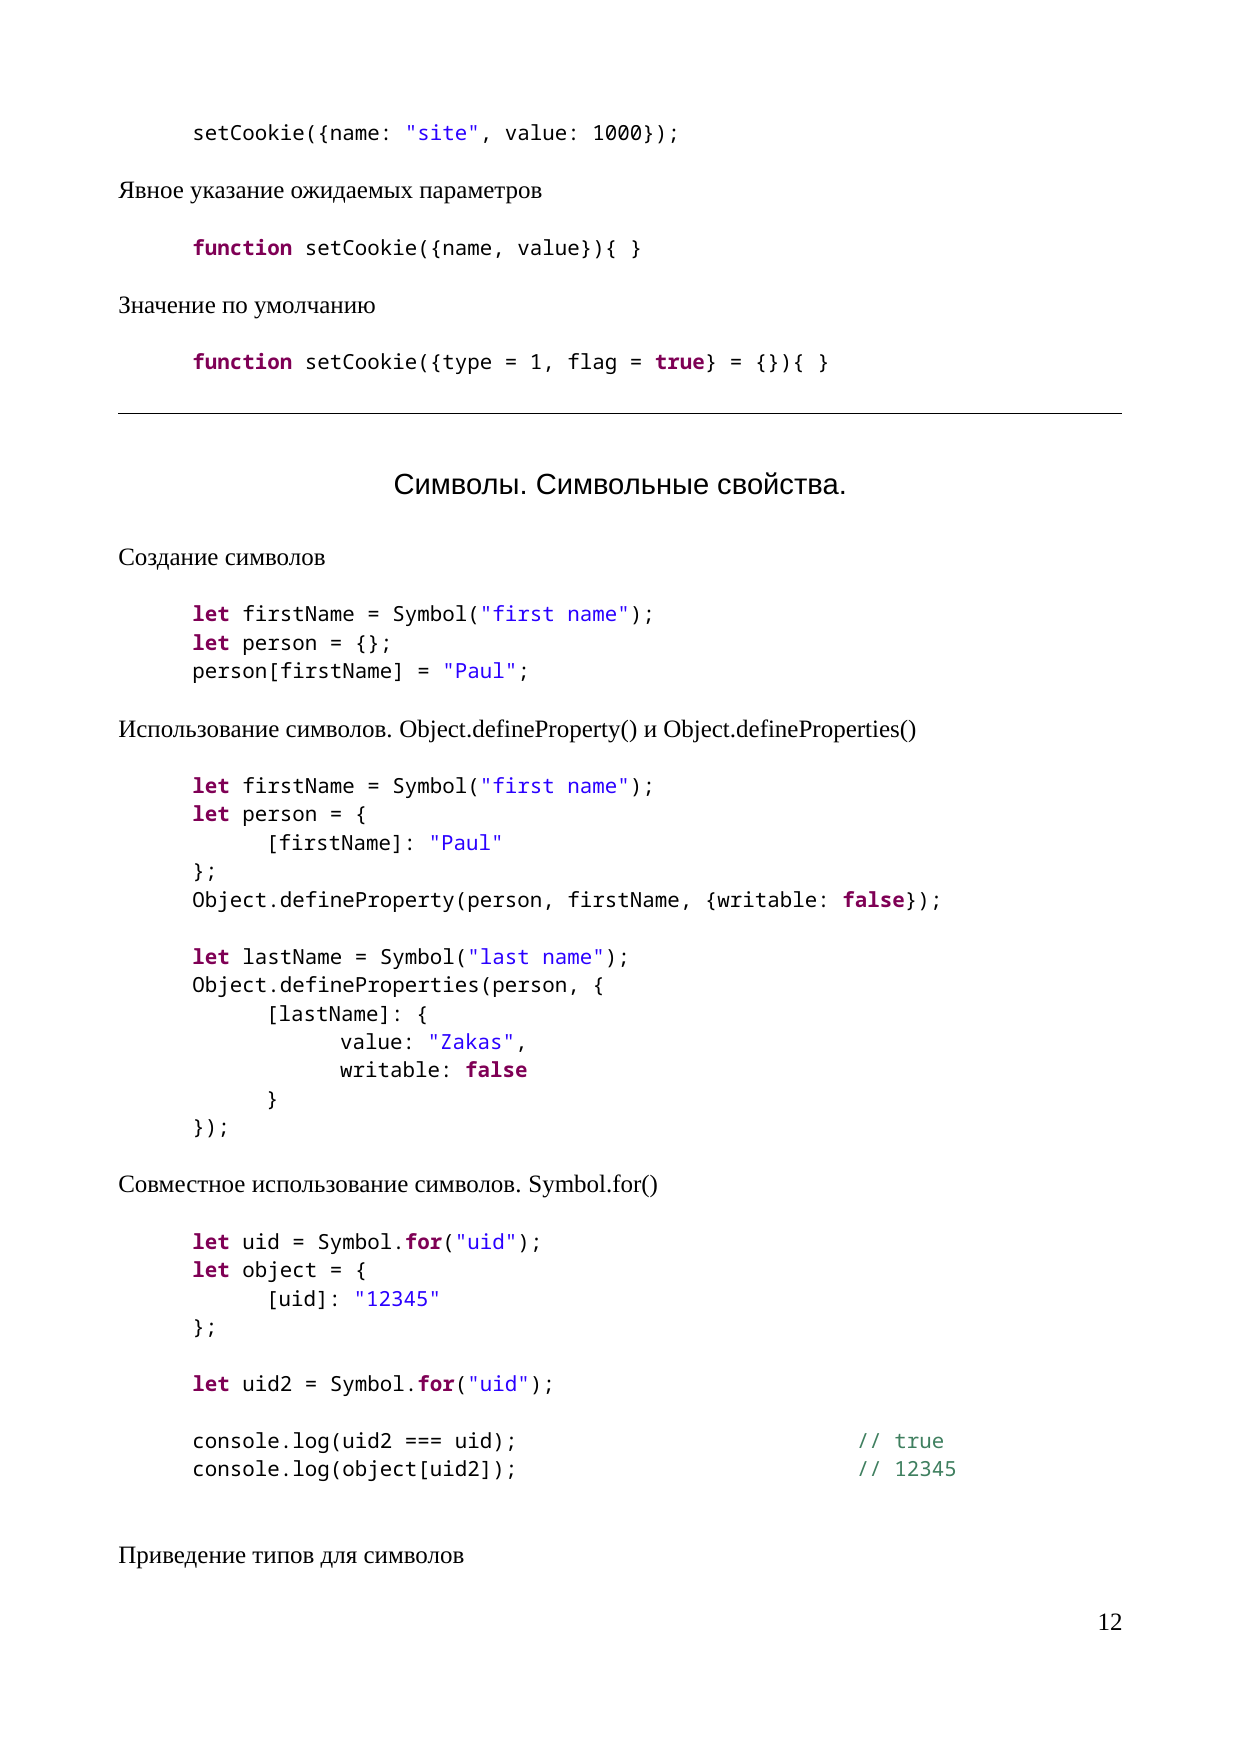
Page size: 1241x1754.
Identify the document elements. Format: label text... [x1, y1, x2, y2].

text let person = { [192, 799, 1122, 828]
text let firstName = Symbol("first name"); [192, 599, 1122, 628]
text [lastName]: { [192, 999, 1122, 1027]
text let person = {}; [192, 628, 1122, 656]
text let object = { [192, 1256, 1122, 1284]
text function setCookie({type = 1, flag = true} = {}){ } [192, 347, 1122, 376]
text writable: false [192, 1056, 1122, 1084]
text Значение по умолчанию [118, 290, 1122, 319]
text let firstName = Symbol("first name"); [192, 771, 1122, 799]
text Явное указание ожидаемых параметров [118, 175, 1122, 204]
text [firstName]: "Paul" [192, 828, 1122, 856]
text Использование символов. Object.defineProperty() и Object.defineProperties() [118, 714, 1122, 742]
text Object.defineProperty(person, firstName, {writable: false}); [192, 885, 1122, 913]
text value: "Zakas", [192, 1027, 1122, 1056]
text let uid = Symbol.for("uid"); [192, 1227, 1122, 1256]
text Приведение типов для символов [118, 1541, 1122, 1569]
text let lastName = Symbol("last name"); [192, 942, 1122, 970]
text Object.defineProperties(person, { [192, 970, 1122, 999]
subtitle Символы. Символьные свойства. [118, 467, 1122, 501]
text function setCookie({name, value}){ } [192, 233, 1122, 261]
text Совместное использование символов. Symbol.for() [118, 1169, 1122, 1198]
text }; [192, 1312, 1122, 1341]
text person[firstName] = "Paul"; [192, 656, 1122, 685]
text }); [192, 1112, 1122, 1141]
text console.log(uid2 === uid); // true [192, 1426, 1122, 1454]
text setCookie({name: "site", value: 1000}); [192, 118, 1122, 147]
text [uid]: "12345" [192, 1284, 1122, 1312]
text }; [192, 856, 1122, 885]
text } [192, 1084, 1122, 1112]
text let uid2 = Symbol.for("uid"); [192, 1369, 1122, 1398]
text Создание символов [118, 542, 1122, 571]
text console.log(object[uid2]); // 12345 [192, 1454, 1122, 1483]
